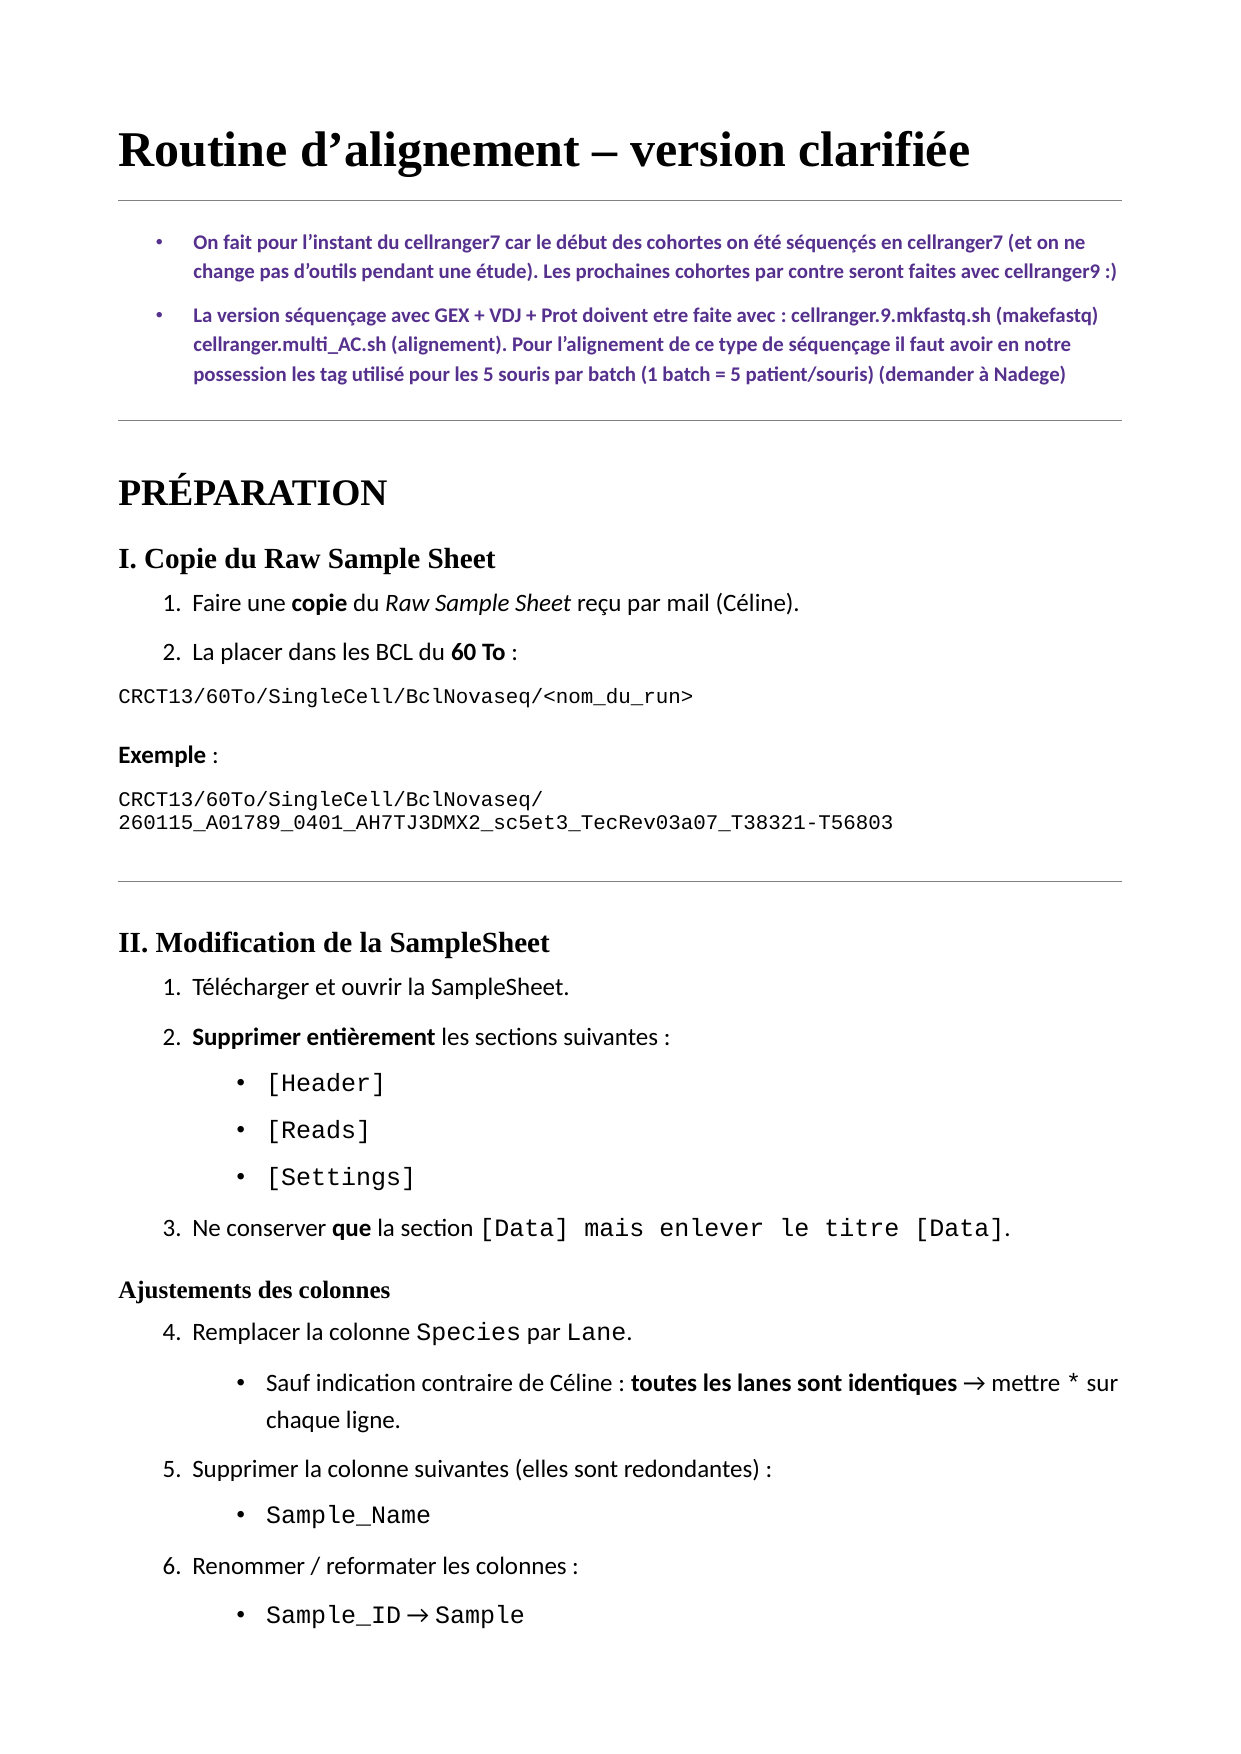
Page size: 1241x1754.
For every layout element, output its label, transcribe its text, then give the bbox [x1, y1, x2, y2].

list Sauf indication contraire de Céline : toutes les lanes sont identiques → mettre * sur chaque ligne. [236, 1368, 1122, 1434]
list [Header] [236, 1071, 1122, 1099]
list Faire une copie du Raw Sample Sheet reçu par mail (Céline). [162, 587, 1122, 617]
text 260115_A01789_0401_AH7TJ3DMX2_sc5et3_TecRev03a07_T38321-T56803 [118, 812, 1122, 836]
list Remplacer la colonne Species par Lane. [162, 1317, 1122, 1348]
subtitle Routine d’alignement – version clarifiée [405, 143, 1122, 172]
list Renommer / reformater les colonnes : [162, 1550, 1122, 1581]
list Sample_ID → Sample [236, 1600, 1122, 1631]
list La version séquençage avec GEX + VDJ + Prot doivent etre faite avec : cellranger.9.mkfastq.sh (makefastq) cellranger.multi_AC.sh (alignement). Pour l’alignement de ce type de séquençage il faut avoir en notre possession les tag utilisé pour les 5 souris par batch (1 batch = 5 patient/souris) (demander à Nadege) [156, 302, 1122, 386]
list [Reads] [236, 1118, 1122, 1146]
subtitle II. Modification de la SampleSheet [118, 925, 1122, 959]
list Supprimer la colonne suivantes (elles sont redondantes) : [162, 1453, 1122, 1484]
text Exemple : [118, 739, 1122, 770]
subtitle PRÉPARATION [118, 471, 1122, 514]
list Télécharger et ouvrir la SampleSheet. [162, 971, 1122, 1002]
text CRCT13/60To/SingleCell/BclNovaseq/ [118, 789, 1122, 812]
list On fait pour l’instant du cellranger7 car le début des cohortes on été séquençés en cellranger7 (et on ne change pas d’outils pendant une étude). Les prochaines cohortes par contre seront faites avec cellranger9 :) [156, 229, 1122, 284]
list [Settings] [236, 1165, 1122, 1193]
text CRCT13/60To/SingleCell/BclNovaseq/<nom_du_run> [118, 686, 1122, 710]
list Ne conserver que la section [Data] mais enlever le titre [Data]. [162, 1212, 1122, 1243]
list Sample_Name [236, 1503, 1122, 1531]
subtitle Ajustements des colonnes [118, 1275, 1122, 1304]
subtitle I. Copie du Raw Sample Sheet [118, 541, 1122, 574]
list Supprimer entièrement les sections suivantes : [162, 1021, 1122, 1051]
list La placer dans les BCL du 60 To : [162, 636, 1122, 667]
subtitle Routine d’alignement – version clarifiée [118, 143, 403, 172]
